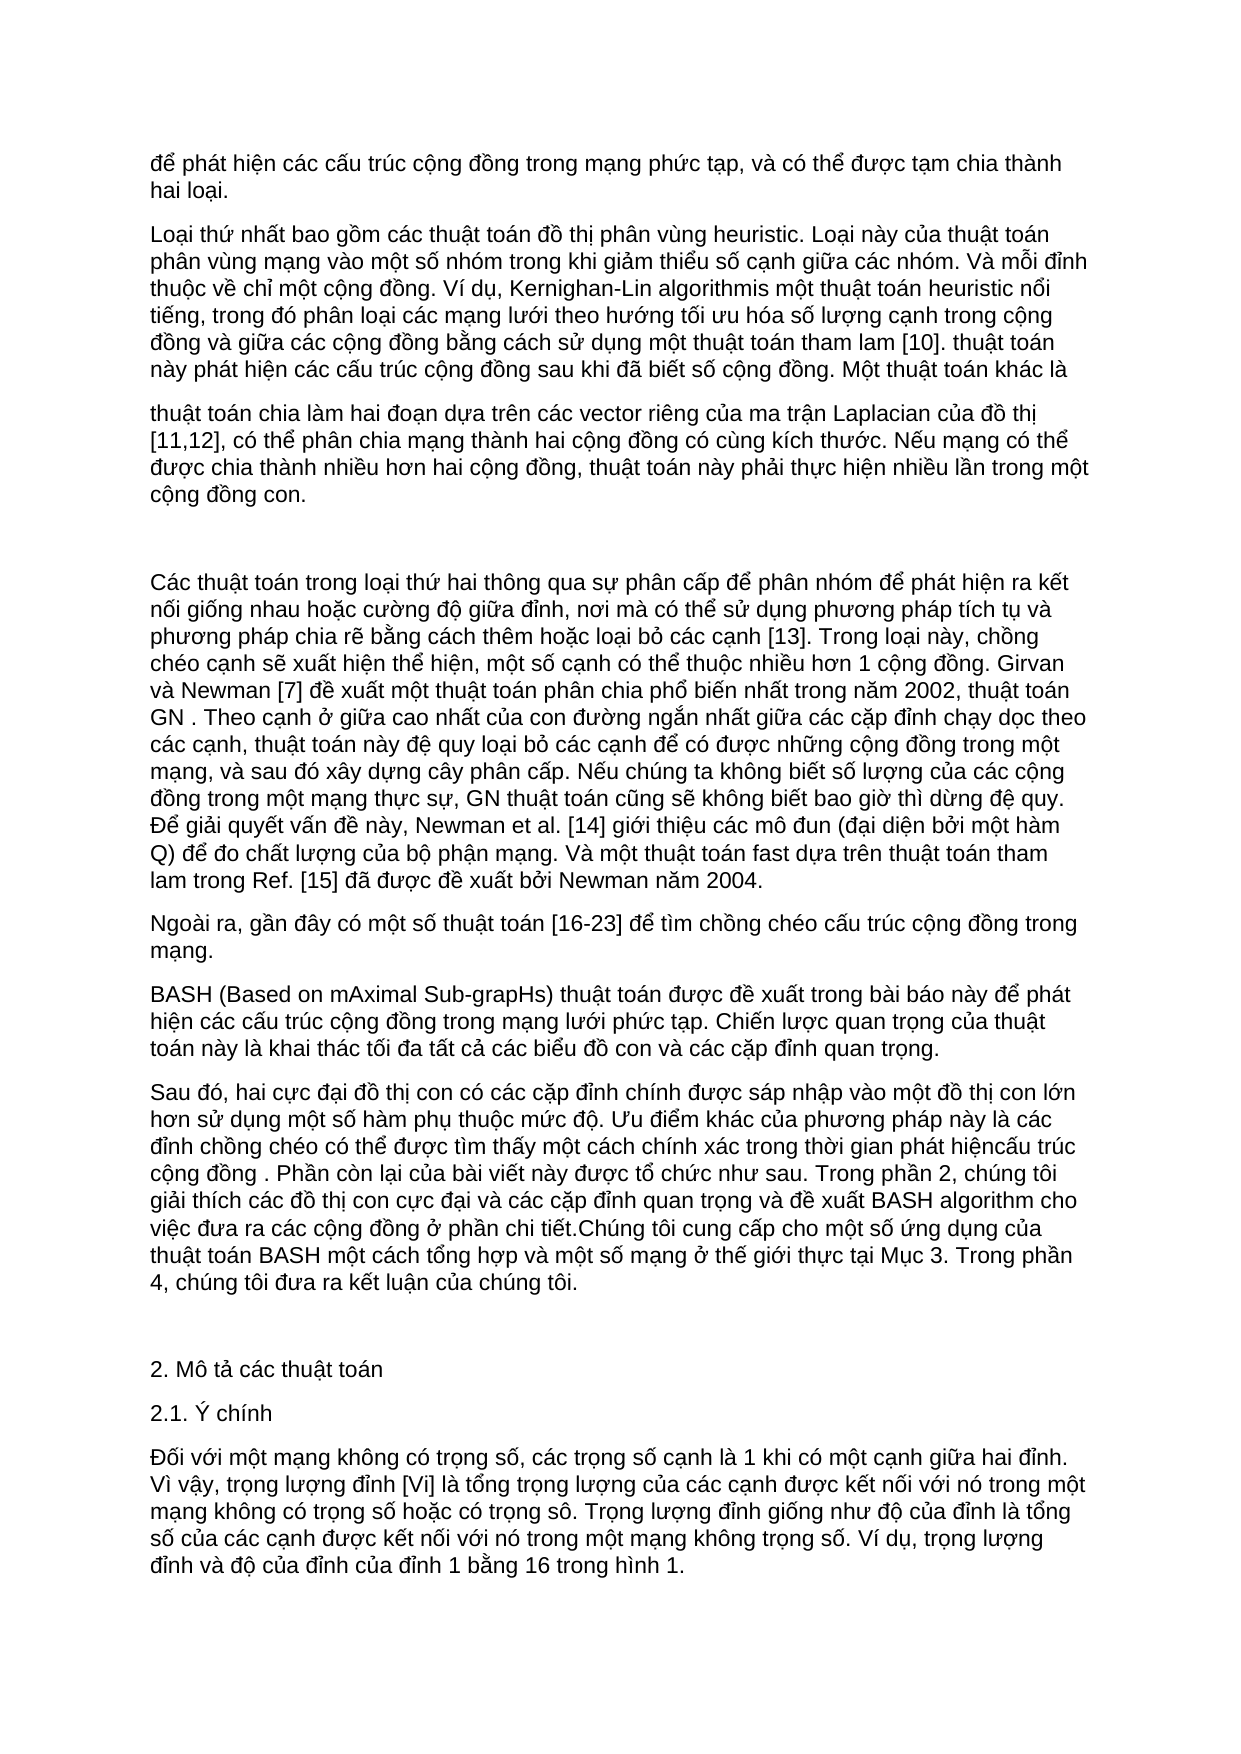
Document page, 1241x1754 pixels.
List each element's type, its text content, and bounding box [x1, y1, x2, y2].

text Loại thứ nhất bao gồm các thuật toán đồ thị phân vùng heuristic. Loại này của thuật toán phân vùng mạng vào một số nhóm trong khi giảm thiểu số cạnh giữa các nhóm. Và mỗi đỉnh thuộc về chỉ một cộng đồng. Ví dụ, Kernighan-Lin algorithmis một thuật toán heuristic nổi tiếng, trong đó phân loại các mạng lưới theo hướng tối ưu hóa số lượng cạnh trong cộng đồng và giữa các cộng đồng bằng cách sử dụng một thuật toán tham lam [10]. thuật toán này phát hiện các cấu trúc cộng đồng sau khi đã biết số cộng đồng. Một thuật toán khác là [150, 221, 1090, 383]
text 2. Mô tả các thuật toán [150, 1356, 1090, 1383]
text Sau đó, hai cực đại đồ thị con có các cặp đỉnh chính được sáp nhập vào một đồ thị con lớn hơn sử dụng một số hàm phụ thuộc mức độ. Ưu điểm khác của phương pháp này là các đỉnh chồng chéo có thể được tìm thấy một cách chính xác trong thời gian phát hiệncấu trúc cộng đồng . Phần còn lại của bài viết này được tổ chức như sau. Trong phần 2, chúng tôi giải thích các đồ thị con cực đại và các cặp đỉnh quan trọng và đề xuất BASH algorithm cho việc đưa ra các cộng đồng ở phần chi tiết.Chúng tôi cung cấp cho một số ứng dụng của thuật toán BASH một cách tổng hợp và một số mạng ở thế giới thực tại Mục 3. Trong phần 4, chúng tôi đưa ra kết luận của chúng tôi. [150, 1079, 1090, 1295]
text thuật toán chia làm hai đoạn dựa trên các vector riêng của ma trận Laplacian của đồ thị [11,12], có thể phân chia mạng thành hai cộng đồng có cùng kích thước. Nếu mạng có thể được chia thành nhiều hơn hai cộng đồng, thuật toán này phải thực hiện nhiều lần trong một cộng đồng con. [150, 400, 1090, 508]
text BASH (Based on mAximal Sub-grapHs) thuật toán được đề xuất trong bài báo này để phát hiện các cấu trúc cộng đồng trong mạng lưới phức tạp. Chiến lược quan trọng của thuật toán này là khai thác tối đa tất cả các biểu đồ con và các cặp đỉnh quan trọng. [150, 981, 1090, 1062]
text Đối với một mạng không có trọng số, các trọng số cạnh là 1 khi có một cạnh giữa hai đỉnh. Vì vậy, trọng lượng đỉnh [Vi] là tổng trọng lượng của các cạnh được kết nối với nó trong một mạng không có trọng số hoặc có trọng sô. Trọng lượng đỉnh giống như độ của đỉnh là tổng số của các cạnh được kết nối với nó trong một mạng không trọng số. Ví dụ, trọng lượng đỉnh và độ của đỉnh của đỉnh 1 bằng 16 trong hình 1. [150, 1444, 1090, 1578]
text 2.1. Ý chính [150, 1400, 1090, 1426]
text Các thuật toán trong loại thứ hai thông qua sự phân cấp để phân nhóm để phát hiện ra kết nối giống nhau hoặc cường độ giữa đỉnh, nơi mà có thể sử dụng phương pháp tích tụ và phương pháp chia rẽ bằng cách thêm hoặc loại bỏ các cạnh [13]. Trong loại này, chồng chéo cạnh sẽ xuất hiện thể hiện, một số cạnh có thể thuộc nhiều hơn 1 cộng đồng. Girvan và Newman [7] đề xuất một thuật toán phân chia phổ biến nhất trong năm 2002, thuật toán GN . Theo cạnh ở giữa cao nhất của con đường ngắn nhất giữa các cặp đỉnh chạy dọc theo các cạnh, thuật toán này đệ quy loại bỏ các cạnh để có được những cộng đồng trong một mạng, và sau đó xây dựng cây phân cấp. Nếu chúng ta không biết số lượng của các cộng đồng trong một mạng thực sự, GN thuật toán cũng sẽ không biết bao giờ thì dừng đệ quy. Để giải quyết vấn đề này, Newman et al. [14] giới thiệu các mô đun (đại diện bởi một hàm Q) để đo chất lượng của bộ phận mạng. Và một thuật toán fast dựa trên thuật toán tham lam trong Ref. [15] đã được đề xuất bởi Newman năm 2004. [150, 569, 1090, 893]
text Ngoài ra, gần đây có một số thuật toán [16-23] để tìm chồng chéo cấu trúc cộng đồng trong mạng. [150, 910, 1090, 964]
text để phát hiện các cấu trúc cộng đồng trong mạng phức tạp, và có thể được tạm chia thành hai loại. [150, 150, 1090, 203]
